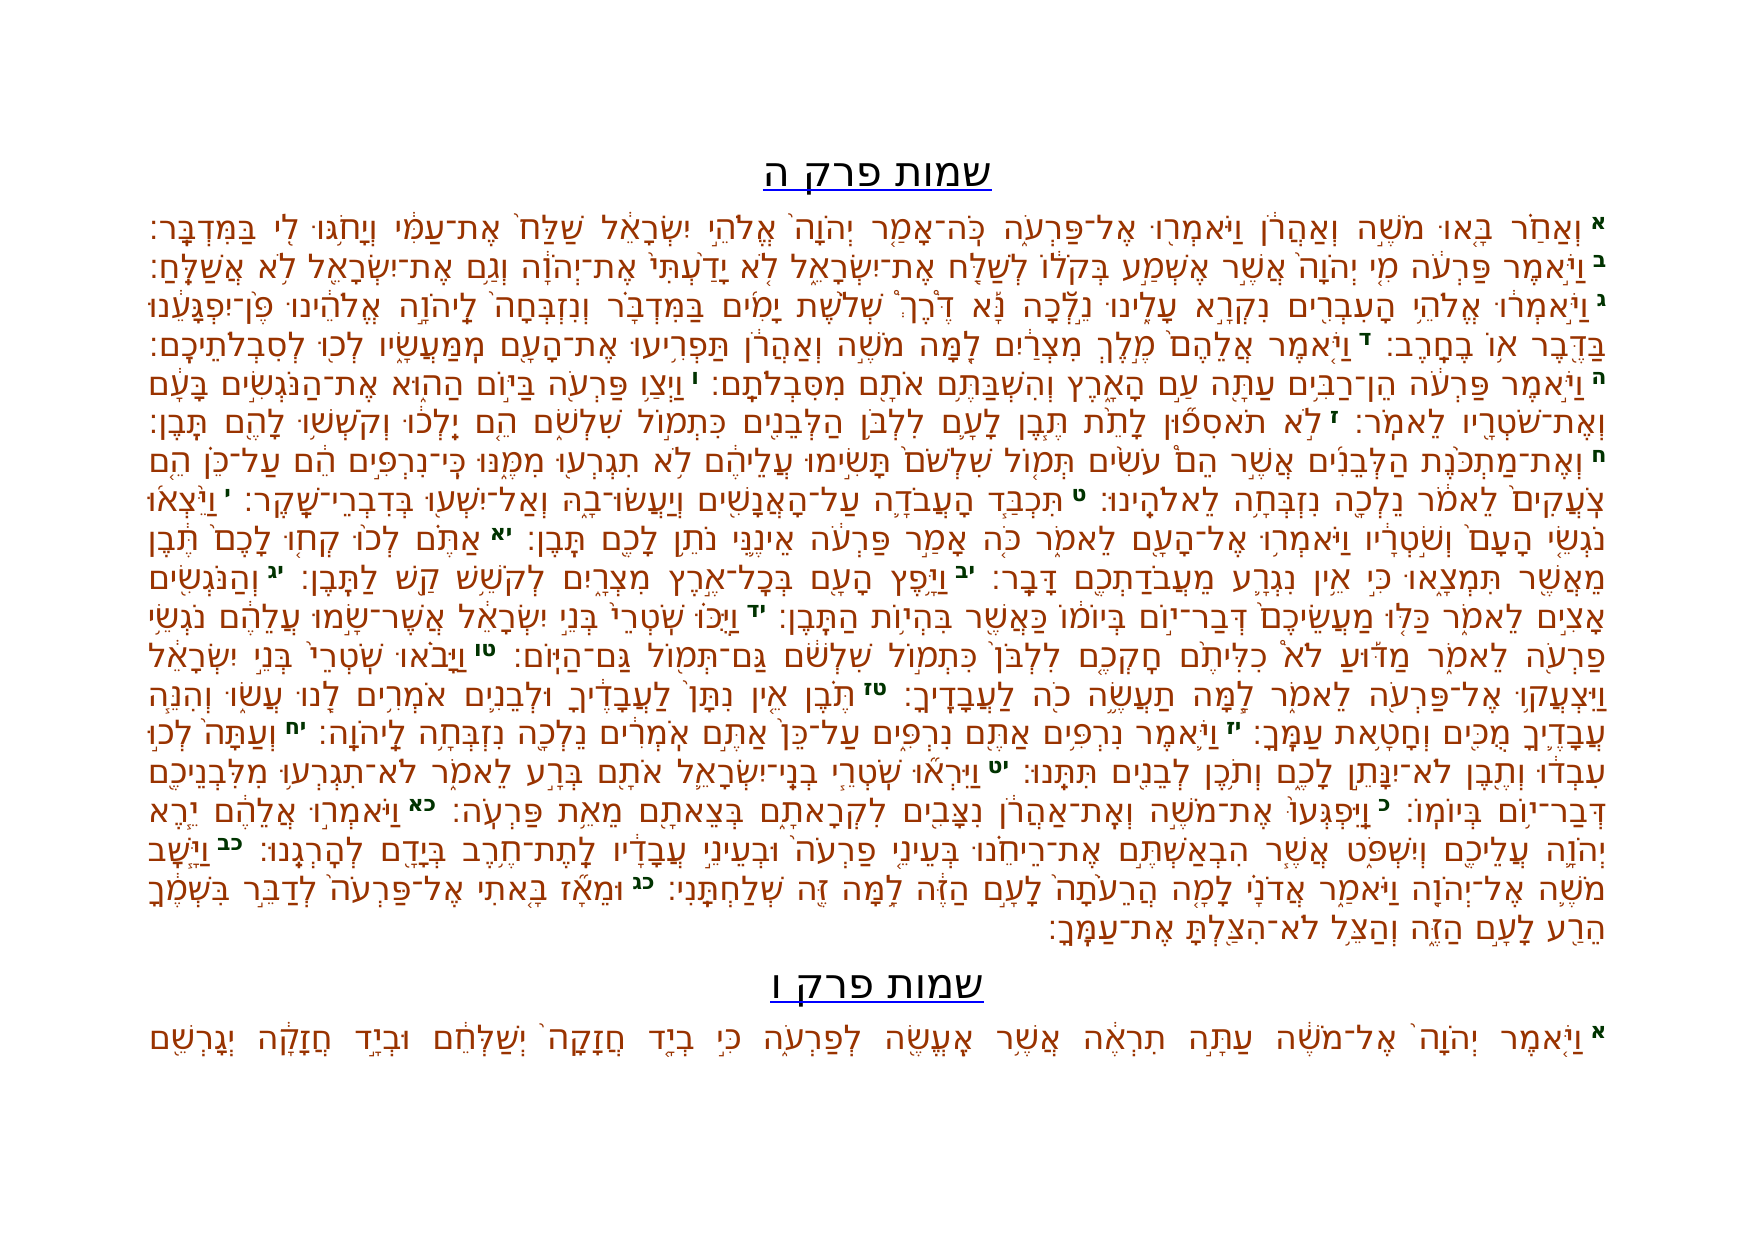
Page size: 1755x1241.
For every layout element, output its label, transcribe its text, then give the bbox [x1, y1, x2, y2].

text א וַיֹּ֤אמֶר יְהֹוָה֙ אֶל־מֹשֶׁ֔ה עַתָּ֣ה תִרְאֶ֔ה אֲשֶׁ֥ר אֶֽעֱשֶׂ֖ה לְפַרְעֹ֑ה כִּ֣י בְיָ֤ד חֲזָקָה֙ יְשַׁלְּחֵ֔ם וּבְיָ֣ד חֲזָקָ֔ה יְגָרְשֵׁ֖ם [148, 1018, 1606, 1057]
text שמות פרק ו [148, 959, 1606, 1008]
text א וְאַחַ֗ר בָּ֚אוּ מֹשֶׁ֣ה וְאַהֲרֹ֔ן וַיֹּאמְר֖וּ אֶל־פַּרְעֹ֑ה כֹּֽה־אָמַ֤ר יְהֹוָה֙ אֱלֹהֵ֣י יִשְׂרָאֵ֔ל שַׁלַּח֙ אֶת־עַמִּ֔י וְיָחֹ֥גּוּ לִ֖י בַּמִּדְבָּֽר׃ ב וַיֹּ֣אמֶר פַּרְעֹ֔ה מִ֤י יְהֹוָה֙ אֲשֶׁ֣ר אֶשְׁמַ֣ע בְּקֹל֔וֹ לְשַׁלַּ֖ח אֶת־יִשְׂרָאֵ֑ל לֹ֤א יָדַ֙עְתִּי֙ אֶת־יְהֹוָ֔ה וְגַ֥ם אֶת־יִשְׂרָאֵ֖ל לֹ֥א אֲשַׁלֵּֽחַ׃ ג וַיֹּ֣אמְר֔וּ אֱלֹהֵ֥י הָעִבְרִ֖ים נִקְרָ֣א עָלֵ֑ינוּ נֵ֣לְﬞכָה נָּ֡א דֶּ֩רֶךְ֩ שְׁלֹ֨שֶׁת יָמִ֜ים בַּמִּדְבָּ֗ר וְנִזְבְּחָה֙ לַֽיהֹוָ֣ה אֱלֹהֵ֔ינוּ פֶּ֨ן־יִפְגָּעֵ֔נוּ בַּדֶּ֖בֶר א֥וֹ בֶחָֽרֶב׃ ד וַיֹּ֤אמֶר אֲלֵהֶם֙ מֶ֣לֶךְ מִצְרַ֔יִם לָ֚מָּה מֹשֶׁ֣ה וְאַהֲרֹ֔ן תַּפְרִ֥יעוּ אֶת־הָעָ֖ם מִֽמַּעֲשָׂ֑יו לְכ֖וּ לְסִבְלֹתֵיכֶֽם׃ ה וַיֹּ֣אמֶר פַּרְעֹ֔ה הֵן־רַבִּ֥ים עַתָּ֖ה עַ֣ם הָאָ֑רֶץ וְהִשְׁבַּתֶּ֥ם אֹתָ֖ם מִסִּבְלֹתָֽם׃ ו וַיְצַ֥ו פַּרְעֹ֖ה בַּיּ֣וֹם הַה֑וּא אֶת־הַנֹּגְשִׂ֣ים בָּעָ֔ם וְאֶת־שֹׁטְרָ֖יו לֵאמֹֽר׃ ז לֹ֣א תֹאסִפ֞וּן לָתֵ֨ת תֶּ֧בֶן לָעָ֛ם לִלְבֹּ֥ן הַלְּבֵנִ֖ים כִּתְמ֣וֹל שִׁלְשֹׁ֑ם הֵ֚ם יֵֽלְכ֔וּ וְקֹשְׁשׁ֥וּ לָהֶ֖ם תֶּֽבֶן׃ ח וְאֶת־מַתְכֹּ֨נֶת הַלְּבֵנִ֜ים אֲשֶׁ֣ר הֵם֩ עֹשִׂ֨ים תְּמ֤וֹל שִׁלְשֹׁם֙ תָּשִׂ֣ימוּ עֲלֵיהֶ֔ם לֹ֥א תִגְרְע֖וּ מִמֶּ֑נּוּ כִּֽי־נִרְפִּ֣ים הֵ֔ם עַל־כֵּ֗ן הֵ֤ם צֹֽעֲקִים֙ לֵאמֹ֔ר נֵלְכָ֖ה נִזְבְּחָ֥ה לֵאלֹהֵֽינוּ׃ ט תִּכְבַּ֧ד הָעֲבֹדָ֛ה עַל־הָאֲנָשִׁ֖ים וְיַעֲשׂוּ־בָ֑הּ וְאַל־יִשְׁע֖וּ בְּדִבְרֵי־שָֽׁקֶר׃ י וַיֵּ֨צְא֜וּ נֹגְשֵׂ֤י הָעָם֙ וְשֹׁ֣טְרָ֔יו וַיֹּאמְר֥וּ אֶל־הָעָ֖ם לֵאמֹ֑ר כֹּ֚ה אָמַ֣ר פַּרְעֹ֔ה אֵינֶ֛נִּי נֹתֵ֥ן לָכֶ֖ם תֶּֽבֶן׃ יא אַתֶּ֗ם לְכ֨וּ קְח֤וּ לָכֶם֙ תֶּ֔בֶן מֵאֲשֶׁ֖ר תִּמְצָ֑אוּ כִּ֣י אֵ֥ין נִגְרָ֛ע מֵעֲבֹדַתְכֶ֖ם דָּבָֽר׃ יב וַיָּ֥פֶץ הָעָ֖ם בְּכׇל־אֶ֣רֶץ מִצְרָ֑יִם לְקֹשֵׁ֥שׁ קַ֖שׁ לַתֶּֽבֶן׃ יג וְהַנֹּגְשִׂ֖ים אָצִ֣ים לֵאמֹ֑ר כַּלּ֤וּ מַעֲשֵׂיכֶם֙ דְּבַר־י֣וֹם בְּיוֹמ֔וֹ כַּאֲשֶׁ֖ר בִּהְי֥וֹת הַתֶּֽבֶן׃ יד וַיֻּכּ֗וּ שֹֽׁטְרֵי֙ בְּנֵ֣י יִשְׂרָאֵ֔ל אֲשֶׁר־שָׂ֣מוּ עֲלֵהֶ֔ם נֹגְשֵׂ֥י פַרְעֹ֖ה לֵאמֹ֑ר מַדּ֡וּעַ לֹא֩ כִלִּיתֶ֨ם חׇקְכֶ֤ם לִלְבֹּן֙ כִּתְמ֣וֹל שִׁלְשֹׁ֔ם גַּם־תְּמ֖וֹל גַּם־הַיּֽוֹם׃ טו וַיָּבֹ֗אוּ שֹֽׁטְרֵי֙ בְּנֵ֣י יִשְׂרָאֵ֔ל וַיִּצְעֲק֥וּ אֶל־פַּרְעֹ֖ה לֵאמֹ֑ר לָ֧מָּה תַעֲשֶׂ֦ה כֹ֖ה לַעֲבָדֶֽיךָ׃ טז תֶּ֗בֶן אֵ֤ין נִתָּן֙ לַעֲבָדֶ֔יךָ וּלְבֵנִ֛ים אֹמְרִ֥ים לָ֖נוּ עֲשׂ֑וּ וְהִנֵּ֧ה עֲבָדֶ֛יךָ מֻכִּ֖ים וְחָטָ֥את עַמֶּֽךָ׃ יז וַיֹּ֛אמֶר נִרְפִּ֥ים אַתֶּ֖ם נִרְפִּ֑ים עַל־כֵּן֙ אַתֶּ֣ם אֹֽמְרִ֔ים נֵלְכָ֖ה נִזְבְּחָ֥ה לַֽיהֹוָֽה׃ יח וְעַתָּה֙ לְכ֣וּ עִבְד֔וּ וְתֶ֖בֶן לֹא־יִנָּתֵ֣ן לָכֶ֑ם וְתֹ֥כֶן לְבֵנִ֖ים תִּתֵּֽנוּ׃ יט וַיִּרְא֞וּ שֹֽׁטְרֵ֧י בְנֵֽי־יִשְׂרָאֵ֛ל אֹתָ֖ם בְּרָ֣ע לֵאמֹ֑ר לֹא־תִגְרְע֥וּ מִלִּבְנֵיכֶ֖ם דְּבַר־י֥וֹם בְּיוֹמֽוֹ׃ כ וַֽיִּפְגְּעוּ֙ אֶת־מֹשֶׁ֣ה וְאֶֽת־אַהֲרֹ֔ן נִצָּבִ֖ים לִקְרָאתָ֑ם בְּצֵאתָ֖ם מֵאֵ֥ת פַּרְעֹֽה׃ כא וַיֹּאמְר֣וּ אֲלֵהֶ֔ם יֵ֧רֶא יְהֹוָ֛ה עֲלֵיכֶ֖ם וְיִשְׁפֹּ֑ט אֲשֶׁ֧ר הִבְאַשְׁתֶּ֣ם אֶת־רֵיחֵ֗נוּ בְּעֵינֵ֤י פַרְעֹה֙ וּבְעֵינֵ֣י עֲבָדָ֔יו לָֽתֶת־חֶ֥רֶב בְּיָדָ֖ם לְהׇרְגֵֽנוּ׃ כב וַיָּ֧שׇׁב מֹשֶׁ֛ה אֶל־יְהֹוָ֖ה וַיֹּאמַ֑ר אֲדֹנָ֗י לָמָ֤ה הֲרֵעֹ֙תָה֙ לָעָ֣ם הַזֶּ֔ה לָ֥מָּה זֶּ֖ה שְׁלַחְתָּֽנִי׃ כג וּמֵאָ֞ז בָּ֤אתִי אֶל־פַּרְעֹה֙ לְדַבֵּ֣ר בִּשְׁמֶ֔ךָ הֵרַ֖ע לָעָ֣ם הַזֶּ֑ה וְהַצֵּ֥ל לֹא־הִצַּ֖לְתָּ אֶת־עַמֶּֽךָ׃ [148, 209, 1606, 947]
text שמות פרק ה [148, 148, 1606, 196]
